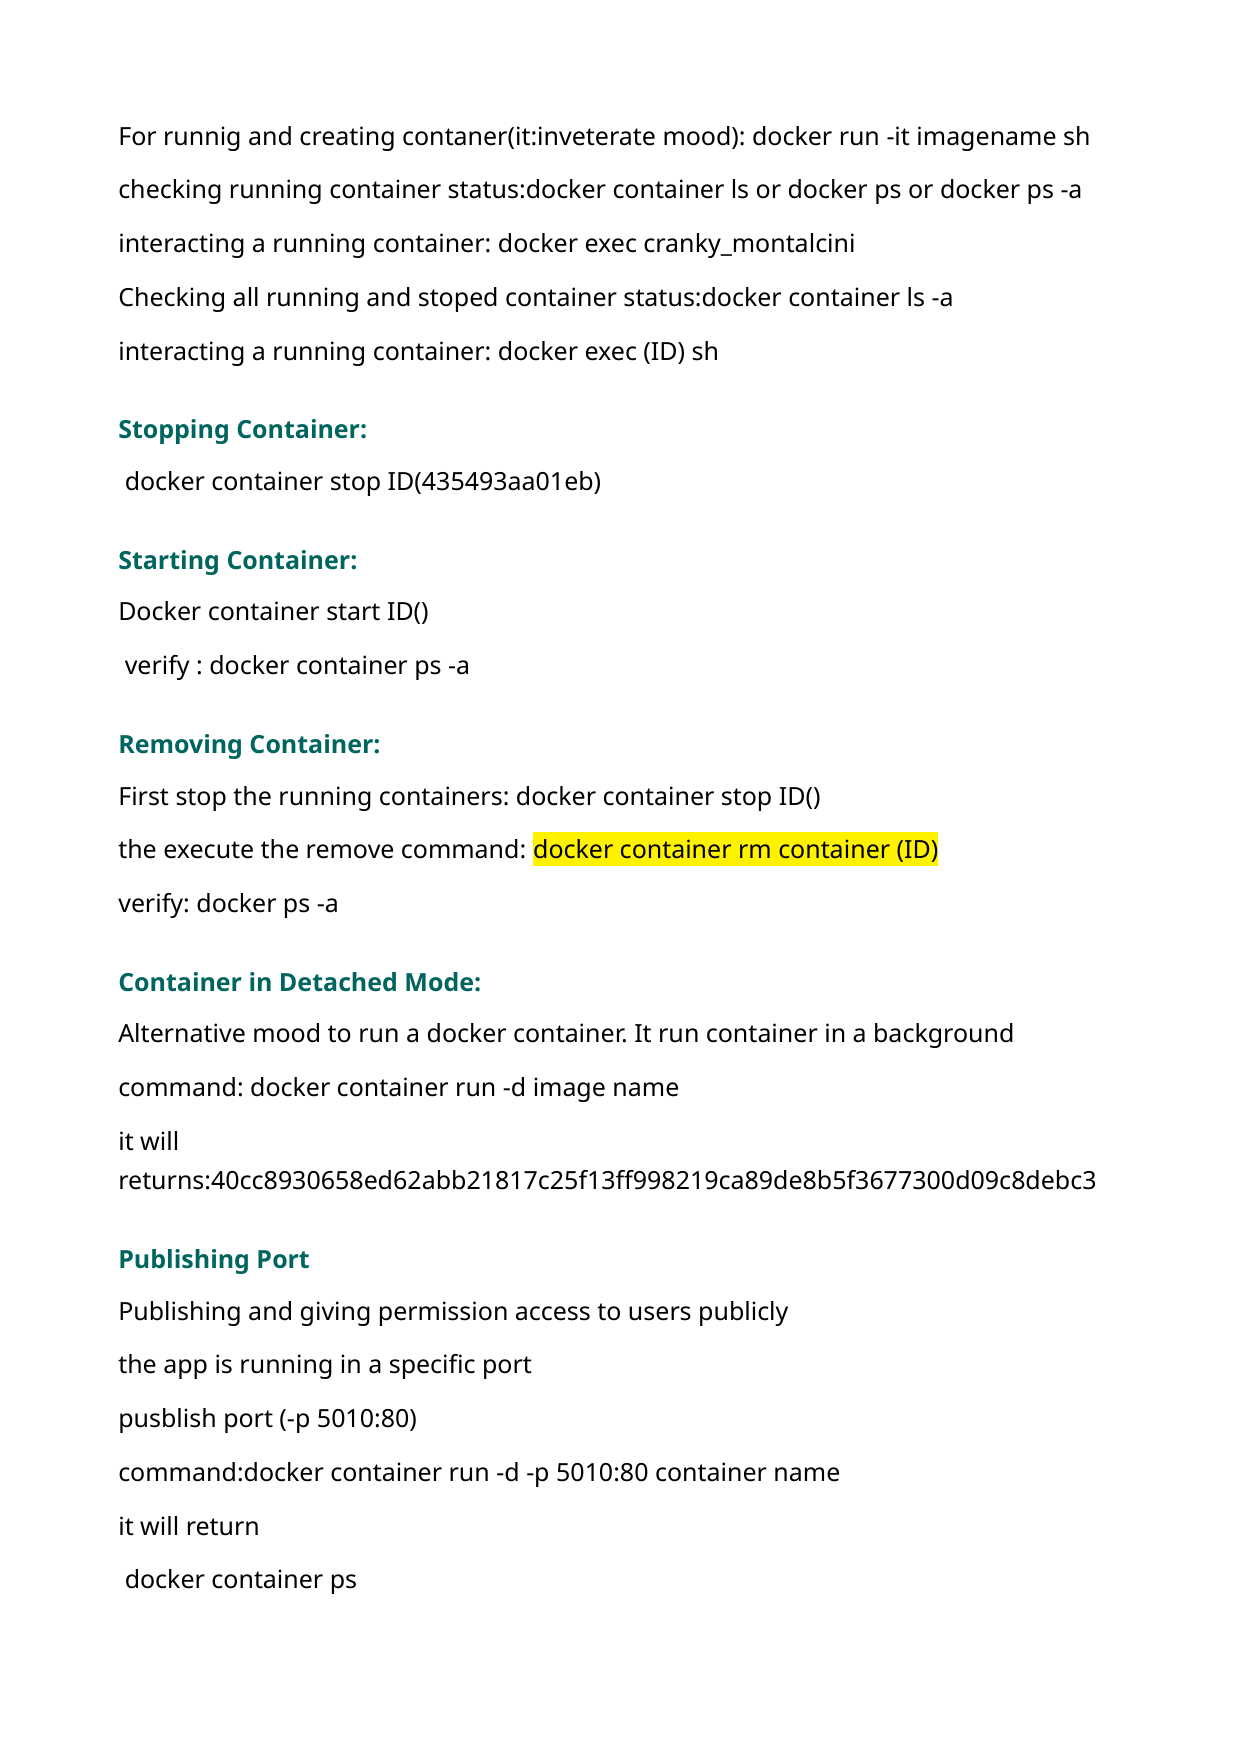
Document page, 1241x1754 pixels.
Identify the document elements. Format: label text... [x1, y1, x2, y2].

text command: docker container run -d image name [118, 1070, 1122, 1104]
text pusblish port (-p 5010:80) [118, 1401, 1122, 1435]
text the app is running in a specific port [118, 1347, 1122, 1381]
text it will return [118, 1508, 1122, 1542]
text For runnig and creating contaner(it:inveterate mood): docker run -it imagename sh [118, 118, 1122, 152]
text First stop the running containers: docker container stop ID() [118, 778, 1122, 812]
text command:docker container run -d -p 5010:80 container name [118, 1454, 1122, 1488]
subtitle Removing Container: [118, 726, 1122, 761]
text verify: docker ps -a [118, 886, 1122, 920]
text it will returns:40cc8930658ed62abb21817c25f13ff998219ca89de8b5f3677300d09c8debc3 [118, 1123, 1122, 1197]
subtitle Starting Container: [118, 542, 1122, 576]
text docker container ps [118, 1562, 1122, 1596]
text Checking all running and stoped container status:docker container ls -a [118, 279, 1122, 313]
text Docker container start ID() [118, 594, 1122, 628]
text docker container stop ID(435493aa01eb) [118, 463, 1122, 498]
text checking running container status:docker container ls or docker ps or docker ps -a [118, 172, 1122, 206]
text interacting a running container: docker exec (ID) sh [118, 333, 1122, 367]
text Alternative mood to run a docker container. It run container in a background [118, 1016, 1122, 1050]
text the execute the remove command: docker container rm container (ID) [118, 832, 1122, 866]
text verify : docker container ps -a [118, 648, 1122, 682]
subtitle Stopping Container: [118, 412, 1122, 446]
text interacting a running container: docker exec cranky_montalcini [118, 226, 1122, 260]
text Publishing and giving permission access to users publicly [118, 1293, 1122, 1327]
subtitle Container in Detached Mode: [118, 964, 1122, 998]
subtitle Publishing Port [118, 1241, 1122, 1276]
